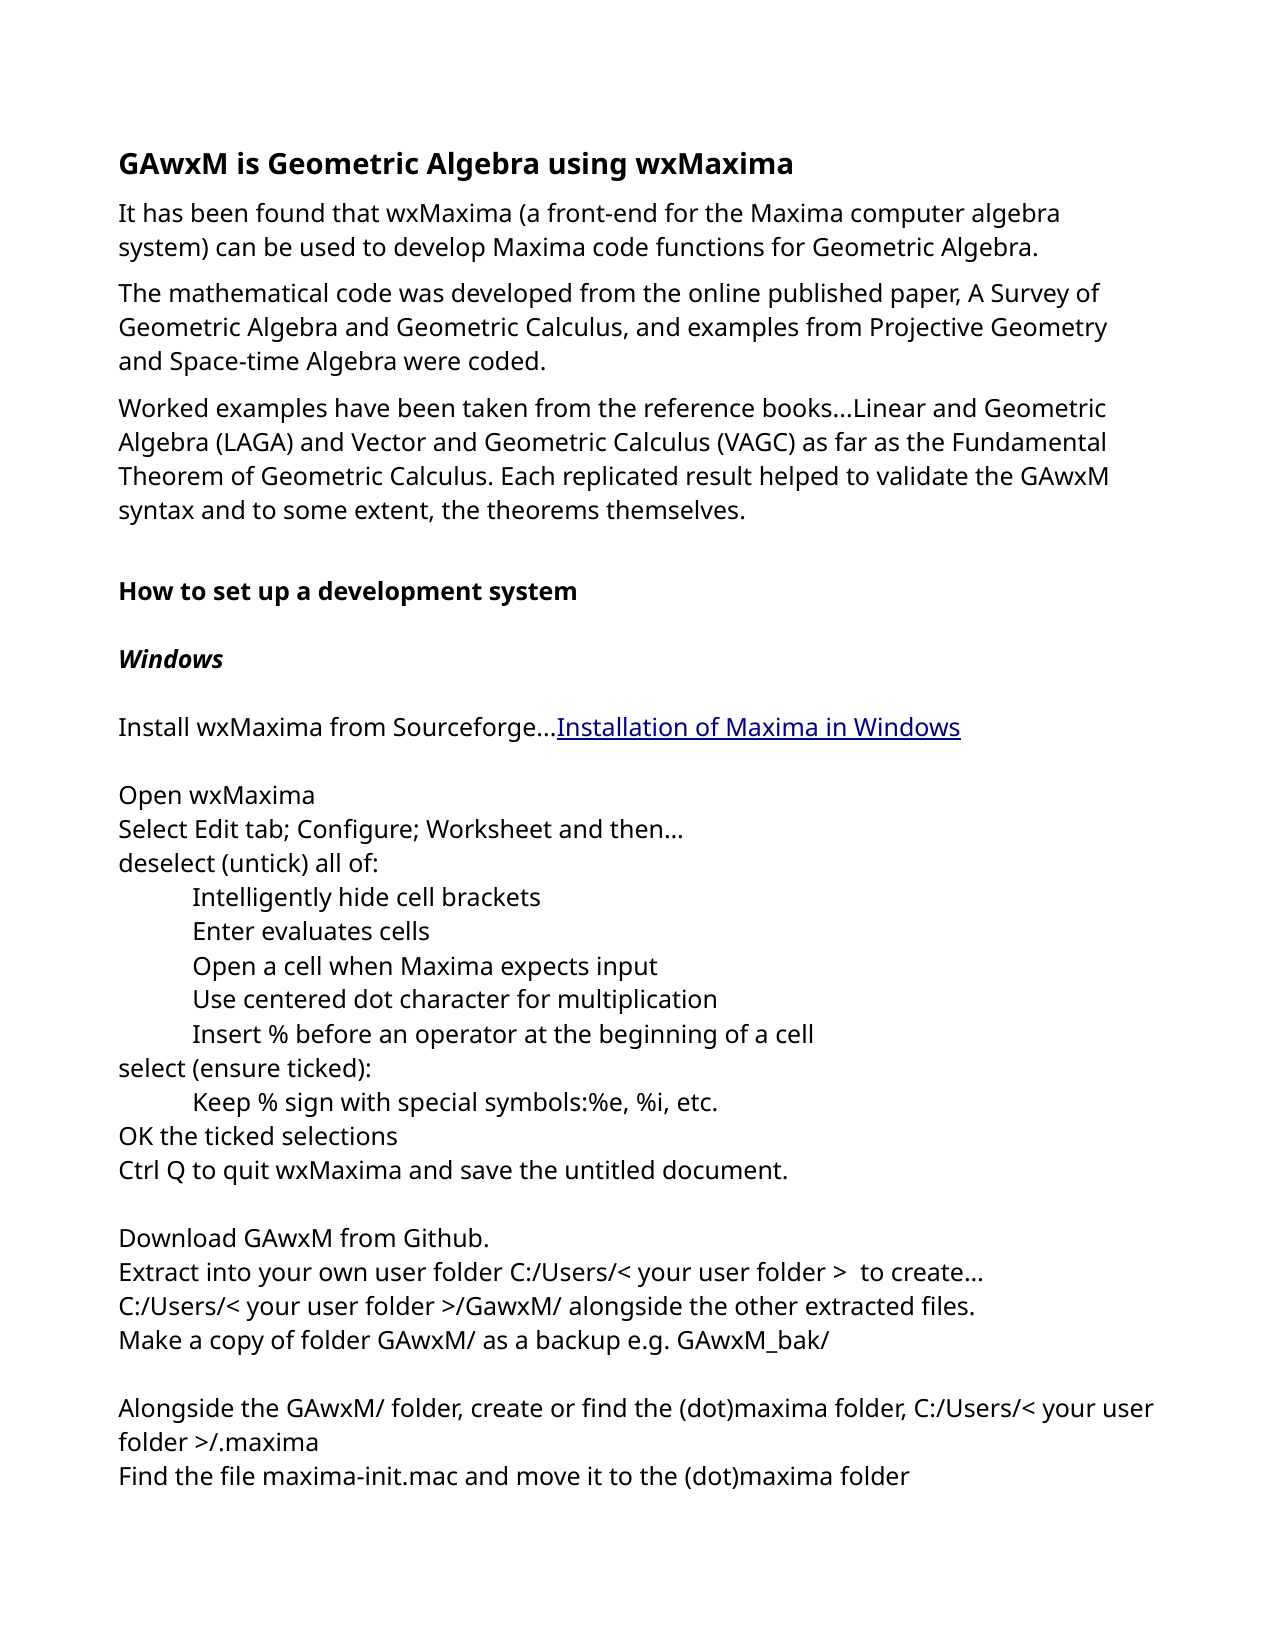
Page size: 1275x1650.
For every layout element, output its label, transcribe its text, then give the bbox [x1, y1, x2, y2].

text deselect (untick) all of: [118, 846, 1157, 880]
text It has been found that wxMaxima (a front-end for the Maxima computer algebra system) can be used to develop Maxima code functions for Geometric Algebra. [118, 195, 1157, 263]
text C:/Users/< your user folder >/GawxM/ alongside the other extracted files. [118, 1289, 1157, 1323]
text Worked examples have been taken from the reference books...Linear and Geometric Algebra (LAGA) and Vector and Geometric Calculus (VAGC) as far as the Fundamental Theorem of Geometric Calculus. Each replicated result helped to validate the GAwxM syntax and to some extent, the theorems themselves. [118, 391, 1157, 527]
text Select Edit tab; Configure; Worksheet and then… [118, 812, 1157, 846]
text Alongside the GAwxM/ folder, create or find the (dot)maxima folder, C:/Users/< your user folder >/.maxima [118, 1391, 1157, 1459]
text Make a copy of folder GAwxM/ as a backup e.g. GAwxM_bak/ [118, 1323, 1157, 1357]
text Use centered dot character for multiplication [118, 982, 1157, 1016]
text Insert % before an operator at the beginning of a cell [118, 1016, 1157, 1050]
text Enter evaluates cells [118, 914, 1157, 948]
text Ctrl Q to quit wxMaxima and save the untitled document. [118, 1152, 1157, 1187]
text Find the file maxima-init.mac and move it to the (dot)maxima folder [118, 1459, 1157, 1493]
text Windows [118, 642, 1157, 676]
text How to set up a development system [118, 573, 1157, 607]
text Intelligently hide cell brackets [118, 880, 1157, 914]
text Open wxMaxima [118, 778, 1157, 812]
text The mathematical code was developed from the online published paper, A Survey of Geometric Algebra and Geometric Calculus, and examples from Projective Geometry and Space-time Algebra were coded. [118, 276, 1157, 378]
text OK the ticked selections [118, 1118, 1157, 1152]
text Install wxMaxima from Sourceforge...Installation of Maxima in Windows [118, 710, 1157, 744]
text Extract into your own user folder C:/Users/< your user folder > to create… [118, 1255, 1157, 1289]
text Keep % sign with special symbols:%e, %i, etc. [118, 1084, 1157, 1118]
subtitle GAwxM is Geometric Algebra using wxMaxima [118, 143, 1157, 183]
text Open a cell when Maxima expects input [118, 948, 1157, 982]
text Download GAwxM from Github. [118, 1221, 1157, 1255]
text select (ensure ticked): [118, 1050, 1157, 1084]
